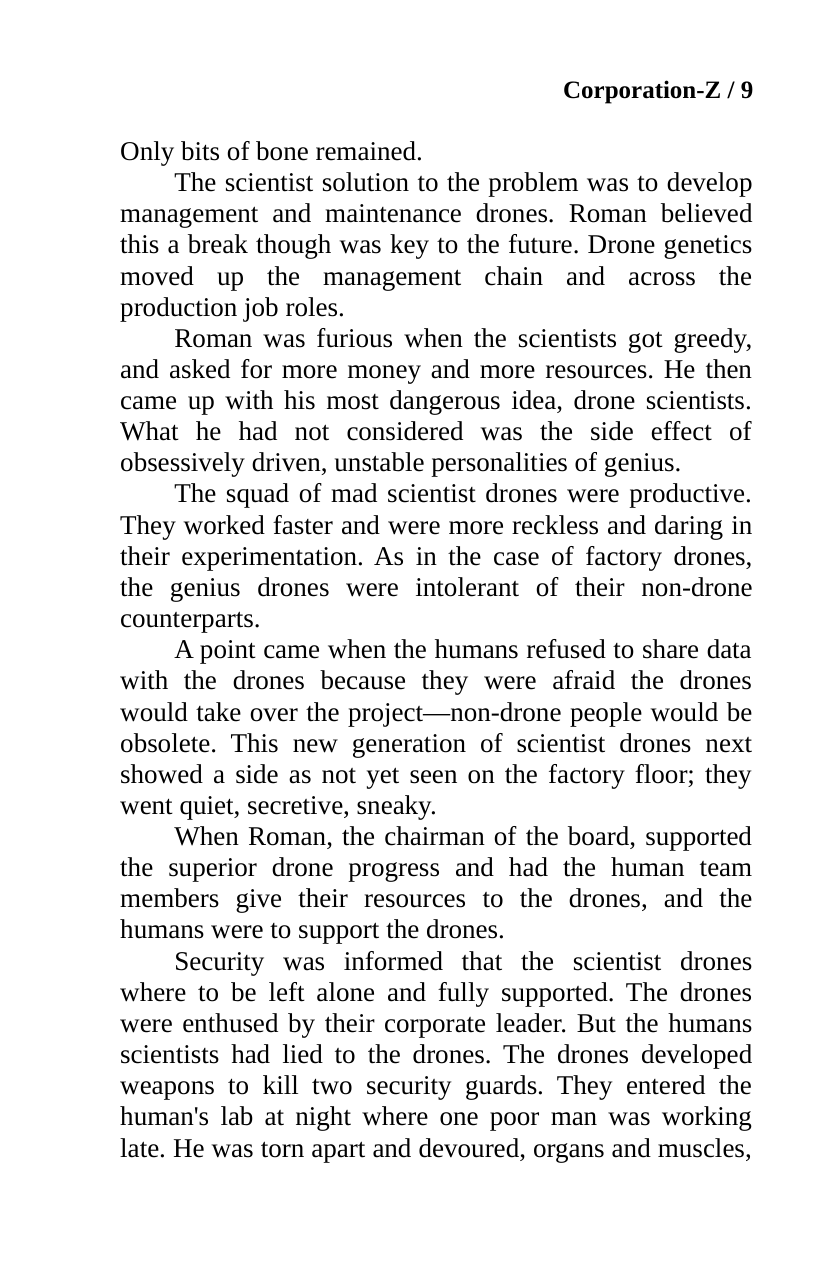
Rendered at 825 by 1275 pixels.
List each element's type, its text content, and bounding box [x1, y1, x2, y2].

text The scientist solution to the problem was to develop management and maintenance drones. Roman believed this a break though was key to the future. Drone genetics moved up the management chain and across the production job roles. [120, 166, 753, 322]
text Security was informed that the scientist drones where to be left alone and fully supported. The drones were enthused by their corporate leader. But the humans scientists had lied to the drones. The drones developed weapons to kill two security guards. They entered the human's lab at night where one poor man was working late. He was torn apart and devoured, organs and muscles, [120, 945, 753, 1163]
text A point came when the humans refused to share data with the drones because they were afraid the drones would take over the project—non-drone people would be obsolete. This new generation of scientist drones next showed a side as not yet seen on the factory floor; they went quiet, secretive, sneaky. [120, 633, 753, 820]
text When Roman, the chairman of the board, supported the superior drone progress and had the human team members give their resources to the drones, and the humans were to support the drones. [120, 820, 753, 945]
text Roman was furious when the scientists got greedy, and asked for more money and more resources. He then came up with his most dangerous idea, drone scientists. What he had not considered was the side effect of obsessively driven, unstable personalities of genius. [120, 322, 753, 478]
text Only bits of bone remained. [120, 135, 753, 166]
text The squad of mad scientist drones were productive. They worked faster and were more reckless and daring in their experimentation. As in the case of factory drones, the genius drones were intolerant of their non-drone counterparts. [120, 478, 753, 633]
